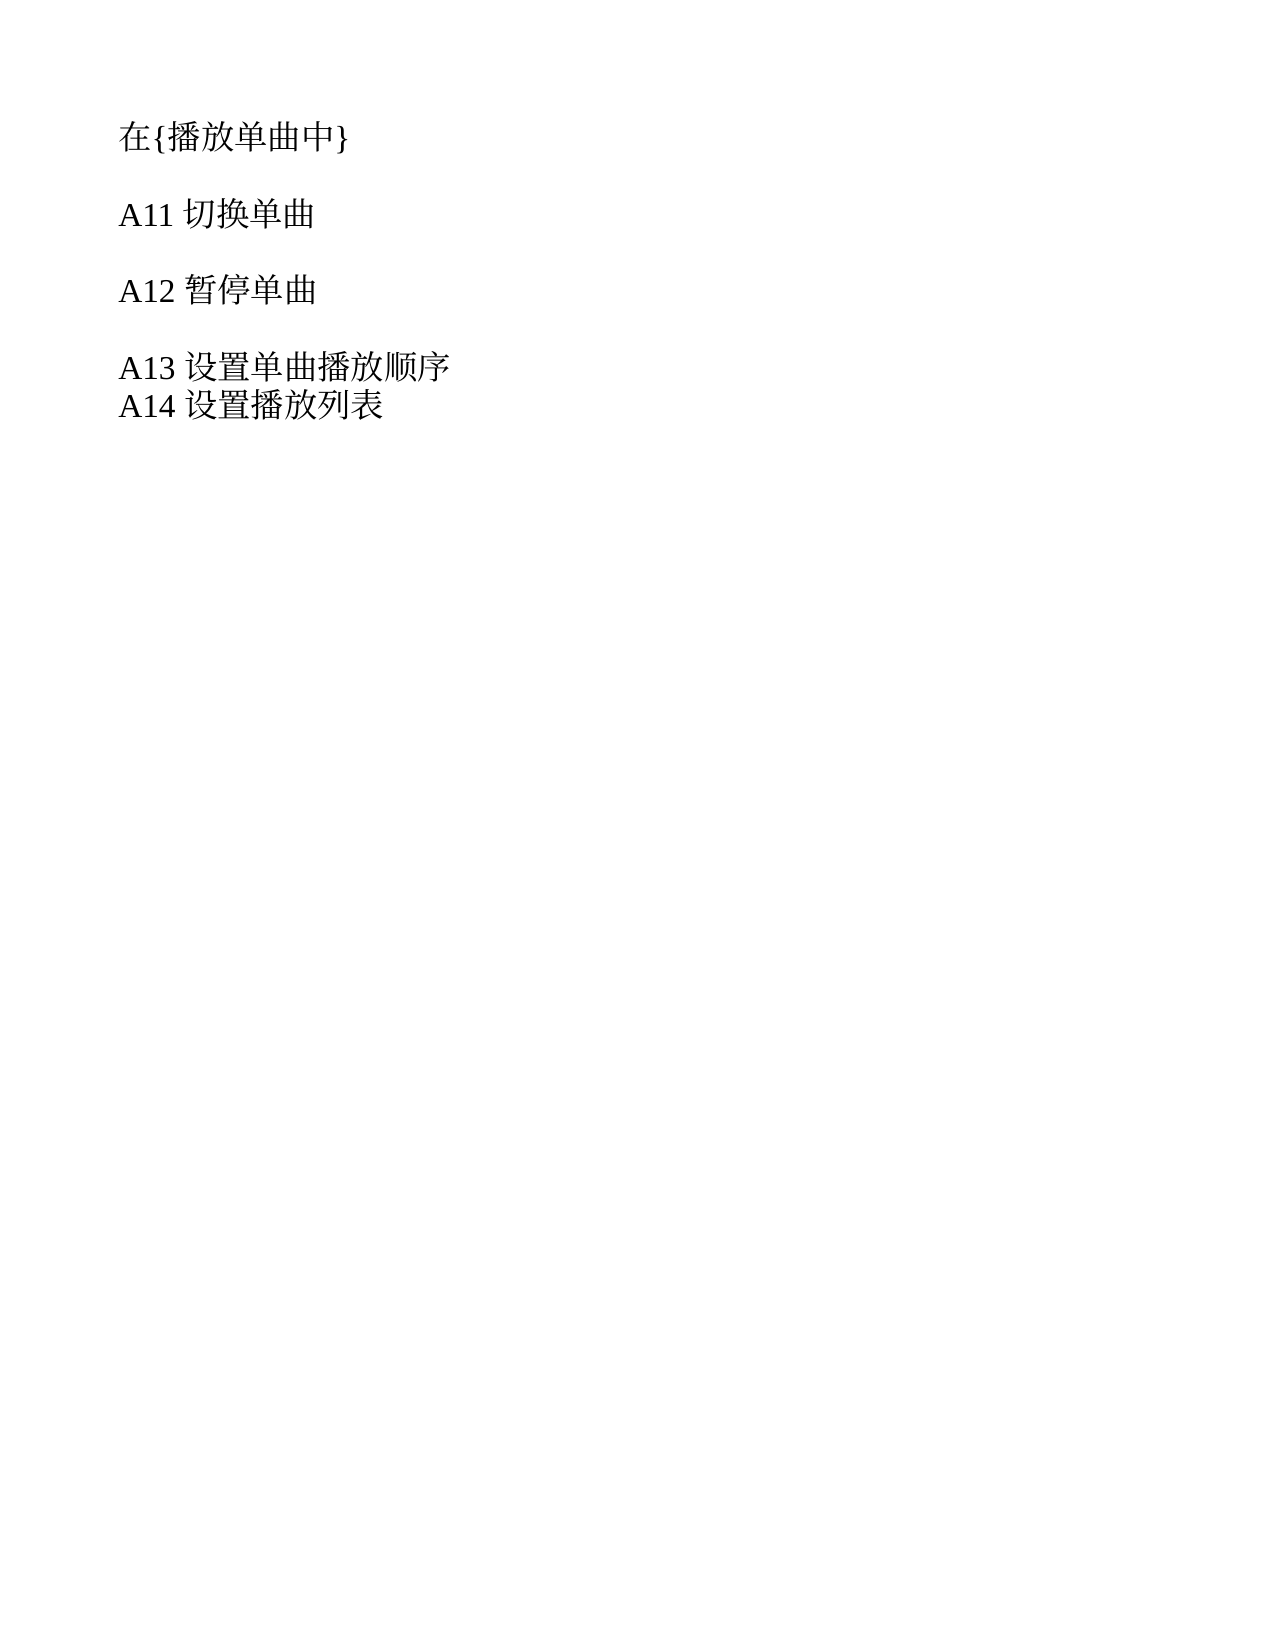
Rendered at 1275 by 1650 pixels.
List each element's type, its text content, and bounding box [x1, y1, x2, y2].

text A11 切换单曲 [118, 195, 1157, 233]
text A13 设置单曲播放顺序 [118, 348, 1157, 386]
text 在{播放单曲中} [118, 118, 1157, 156]
text A14 设置播放列表 [118, 386, 1157, 425]
text A12 暂停单曲 [118, 271, 1157, 310]
